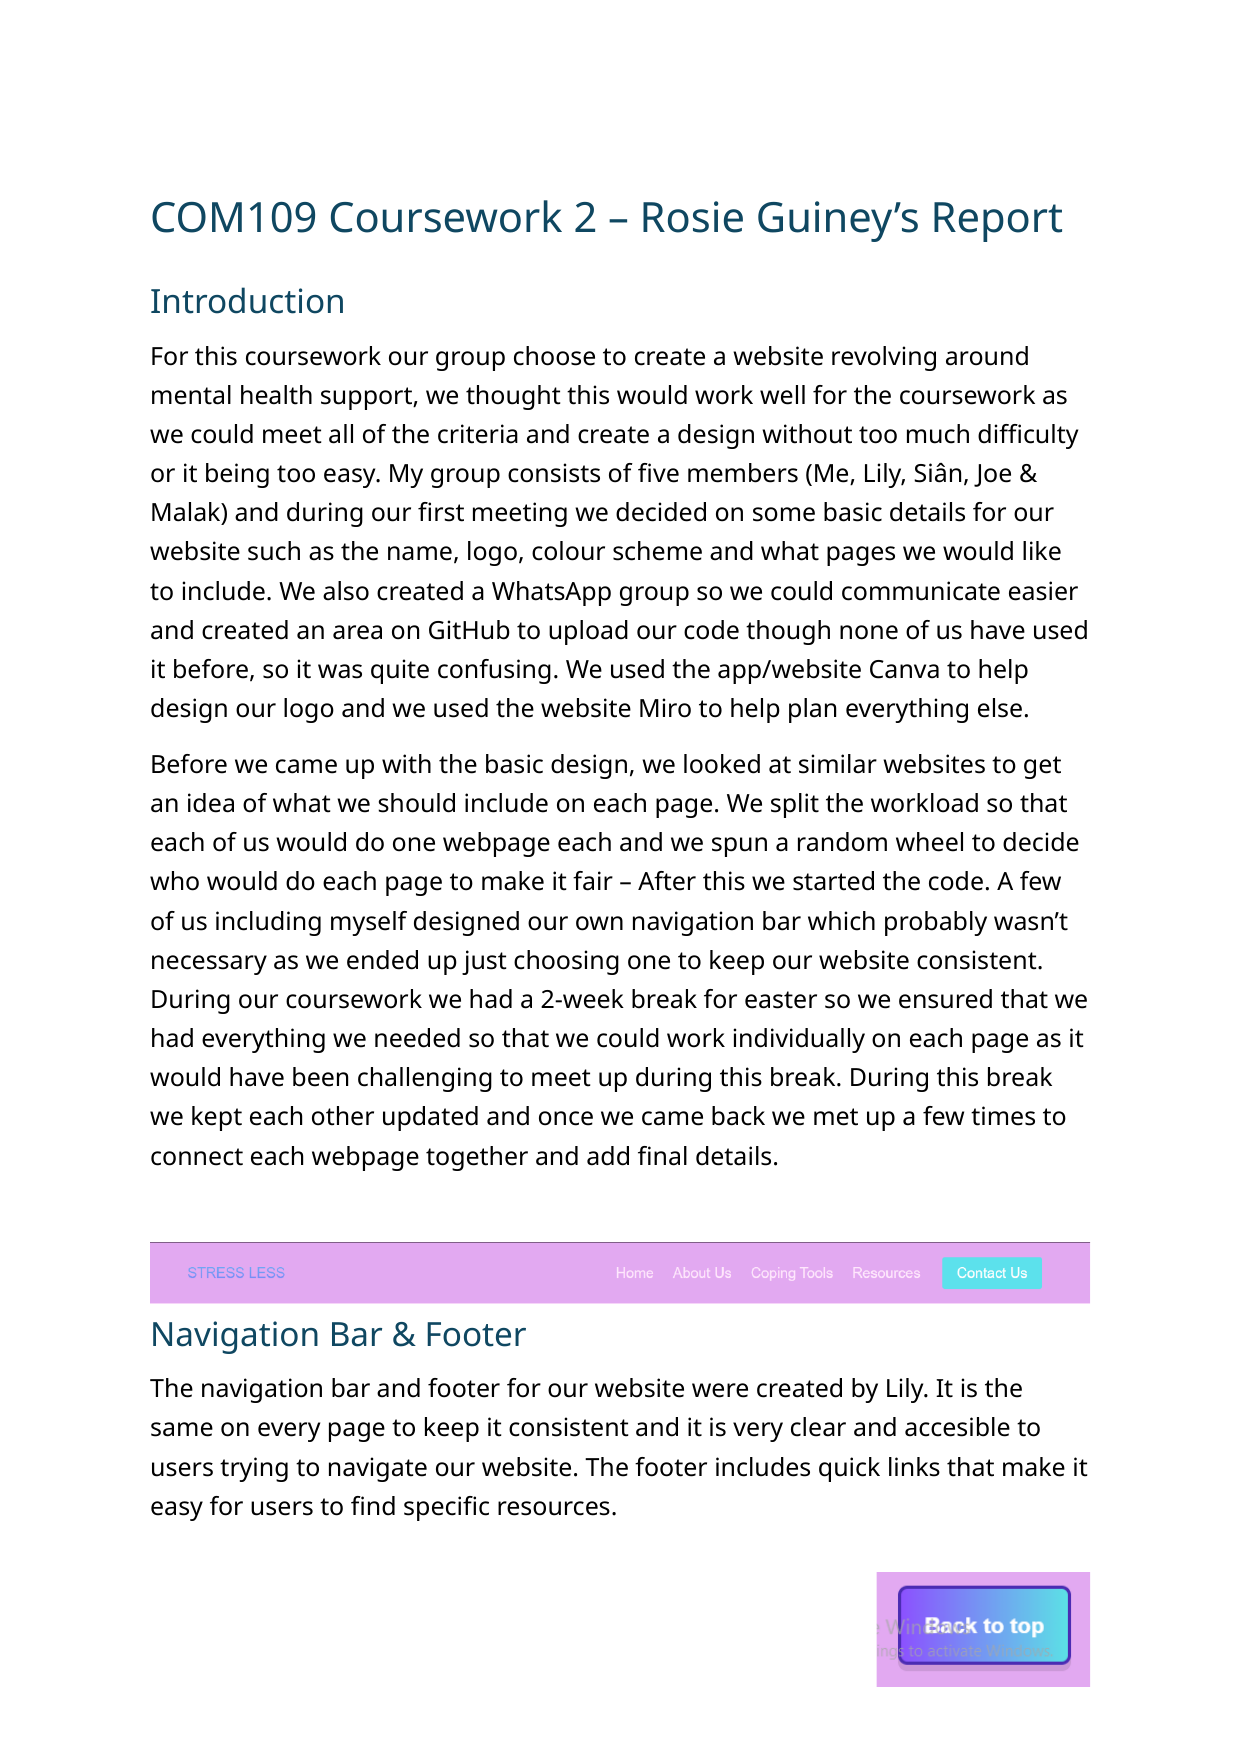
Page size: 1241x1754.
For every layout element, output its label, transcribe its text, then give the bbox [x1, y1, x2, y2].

text For this coursework our group choose to create a website revolving around mental health support, we thought this would work well for the coursework as we could meet all of the criteria and create a design without too much difficulty or it being too easy. My group consists of five members (Me, Lily, Siân, Joe & Malak) and during our first meeting we decided on some basic details for our website such as the name, logo, colour scheme and what pages we would like to include. We also created a WhatsApp group so we could communicate easier and created an area on GitHub to upload our code though none of us have used it before, so it was quite confusing. We used the app/website Canva to help design our logo and we used the website Miro to help plan everything else. [150, 338, 1090, 725]
subtitle Introduction [150, 278, 1090, 323]
text The navigation bar and footer for our website were created by Lily. It is the same on every page to keep it consistent and it is very clear and accesible to users trying to navigate our website. The footer includes quick links that make it easy for users to find specific resources. [150, 1371, 1090, 1522]
text Before we came up with the basic design, we looked at similar websites to get an idea of what we should include on each page. We split the workload so that each of us would do one webpage each and we spun a random wheel to decide who would do each page to make it fair – After this we started the code. A few of us including myself designed our own navigation bar which probably wasn’t necessary as we ended up just choosing one to keep our website consistent. During our coursework we had a 2-week break for easter so we ensured that we had everything we needed so that we could work individually on each page as it would have been challenging to meet up during this break. During this break we kept each other updated and once we came back we met up a few times to connect each webpage together and add final details. [150, 747, 1090, 1172]
subtitle [150, 1211, 1090, 1242]
subtitle Navigation Bar & Footer [150, 1304, 1090, 1356]
subtitle COM109 Coursework 2 – Rosie Guiney’s Report [150, 187, 1090, 244]
